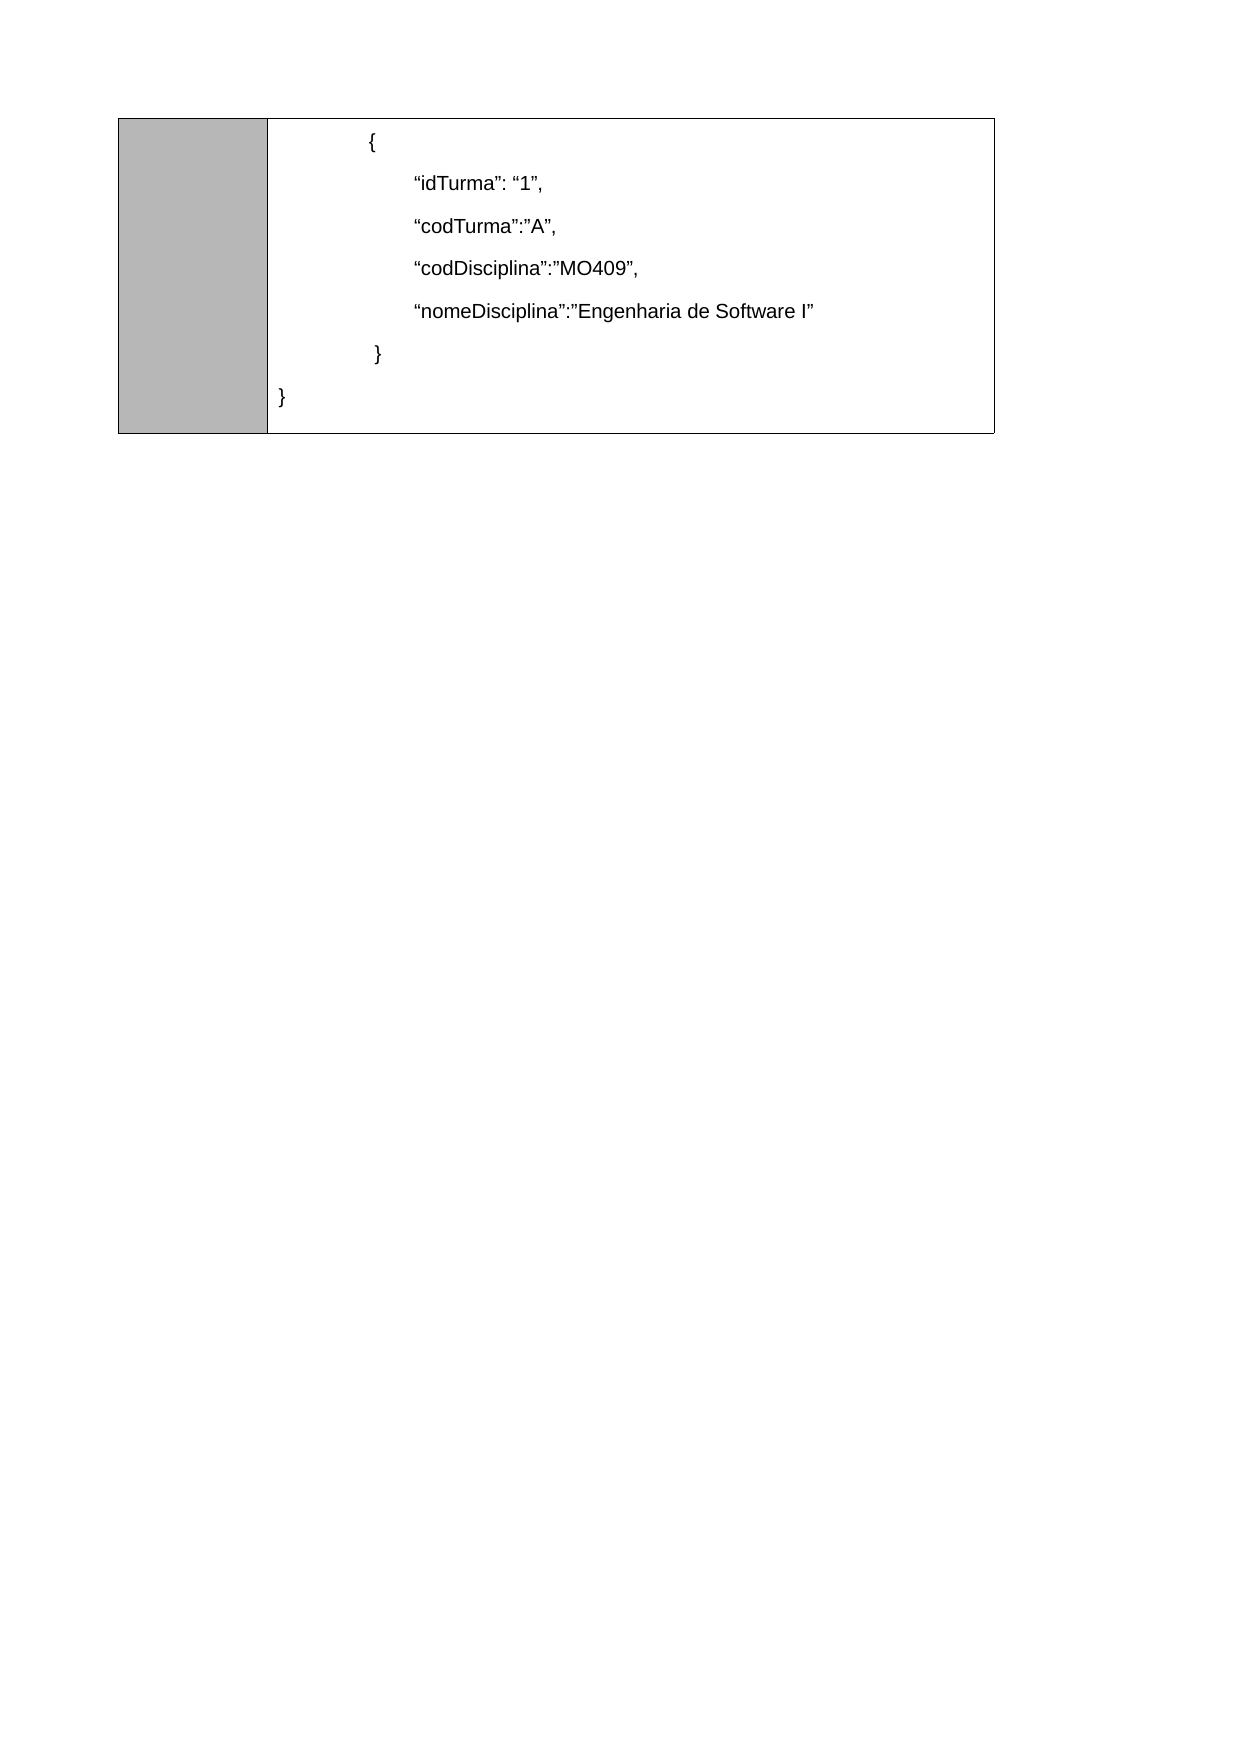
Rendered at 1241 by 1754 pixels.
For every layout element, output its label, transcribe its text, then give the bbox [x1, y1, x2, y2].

table_cell { “idTurma”: “1”, “codTurma”:”A”, “codDisciplina”:”MO409”, “nomeDisciplina”:”Engenharia de Software I” } } [268, 119, 994, 433]
table_cell [119, 119, 267, 433]
